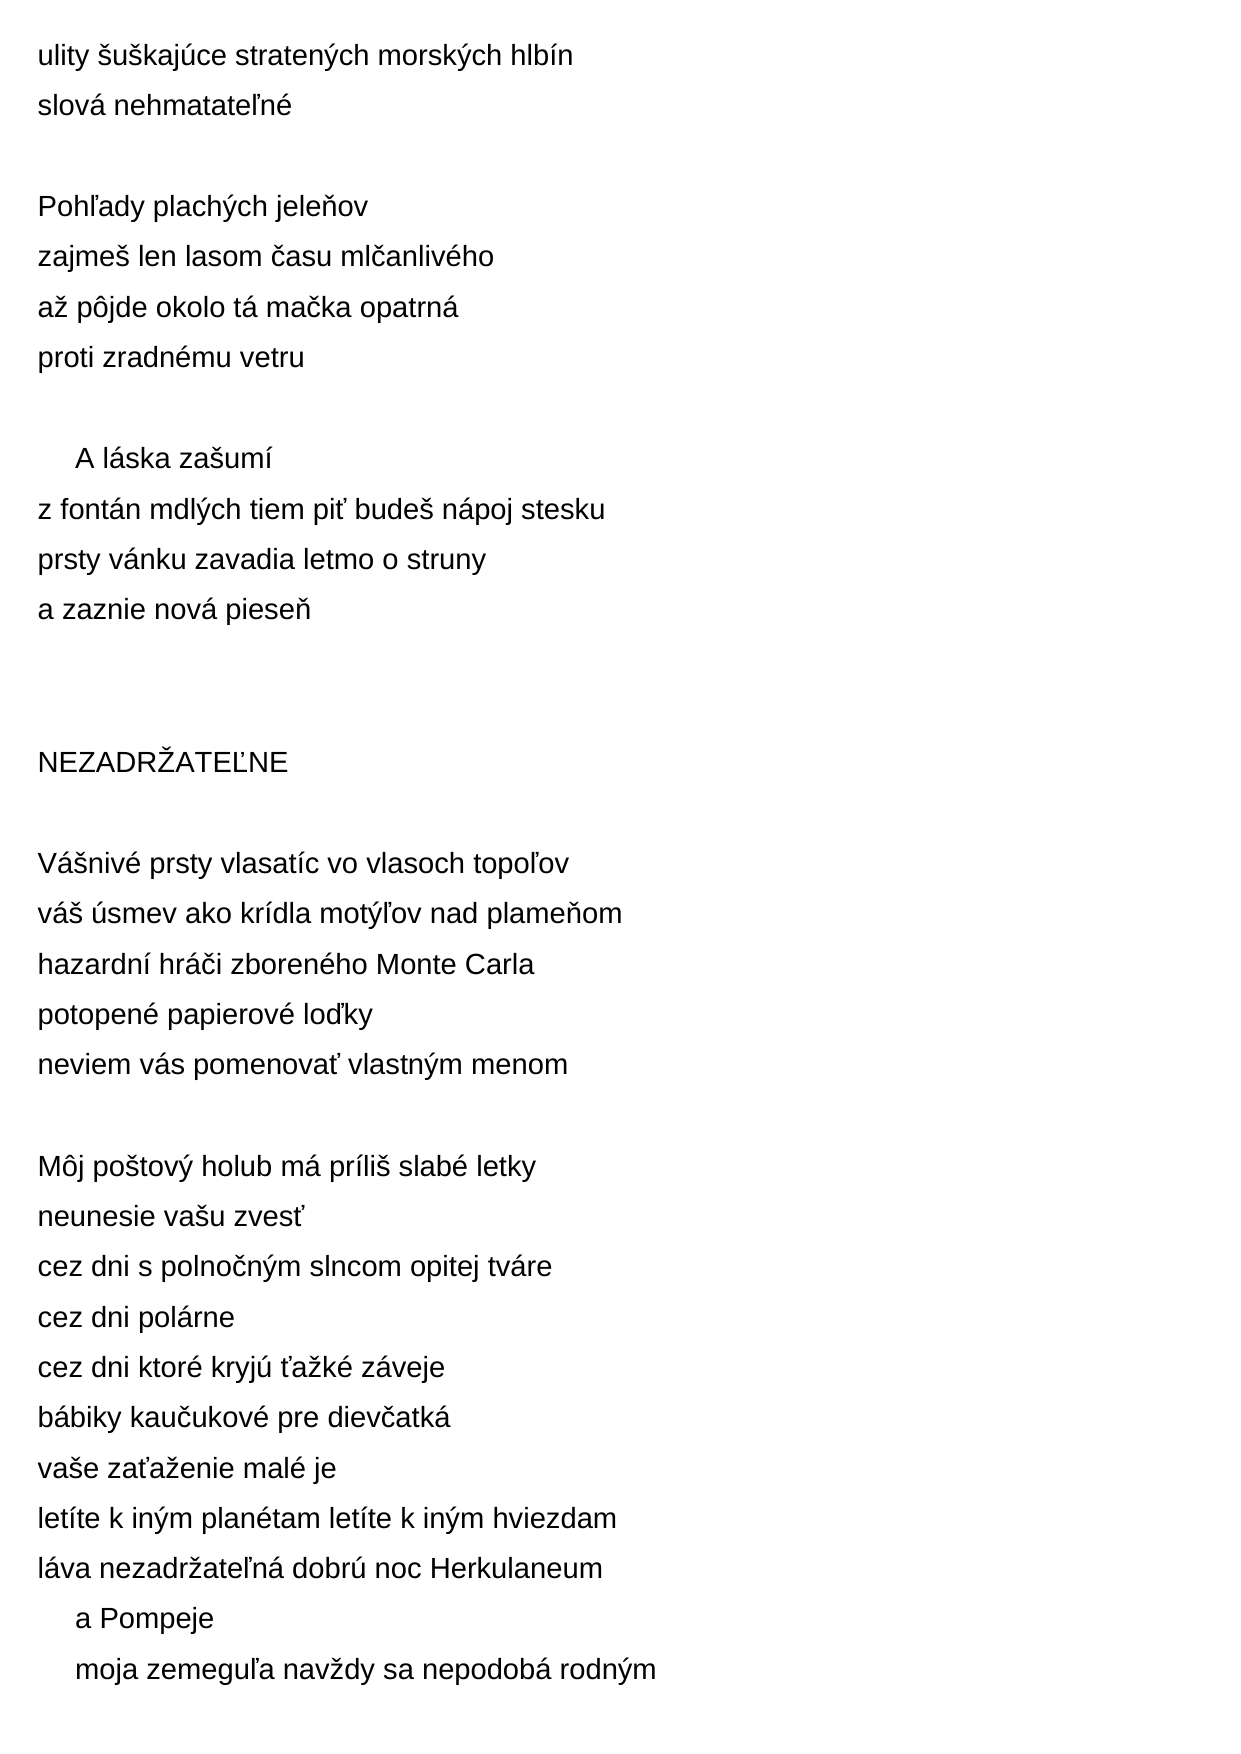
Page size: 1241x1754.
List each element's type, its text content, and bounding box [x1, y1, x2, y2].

subtitle NEZADRŽATEĽNE [37, 745, 1089, 778]
text Vášnivé prsty vlasatíc vo vlasoch topoľov [37, 846, 1089, 880]
text zajmeš len lasom času mlčanlivého [37, 239, 1089, 273]
text vaše zaťaženie malé je [37, 1451, 1089, 1484]
text neviem vás pomenovať vlastným menom [37, 1047, 1089, 1081]
text bábiky kaučukové pre dievčatká [37, 1400, 1089, 1434]
text a Pompeje [37, 1602, 1089, 1635]
text láva nezadržateľná dobrú noc Herkulaneum [37, 1551, 1089, 1585]
text ulity šuškajúce stratených morských hlbín [37, 37, 1089, 71]
text a zaznie nová pieseň [37, 592, 1089, 626]
text moja zemeguľa navždy sa nepodobá rodným [37, 1652, 1089, 1685]
text Môj poštový holub má príliš slabé letky [37, 1149, 1089, 1182]
text proti zradnému vetru [37, 340, 1089, 374]
text hazardní hráči zboreného Monte Carla [37, 947, 1089, 980]
text letíte k iným planétam letíte k iným hviezdam [37, 1501, 1089, 1534]
text až pôjde okolo tá mačka opatrná [37, 290, 1089, 323]
text slová nehmatateľné [37, 88, 1089, 121]
text váš úsmev ako krídla motýľov nad plameňom [37, 896, 1089, 930]
text z fontán mdlých tiem piť budeš nápoj stesku [37, 492, 1089, 525]
text Pohľady plachých jeleňov [37, 189, 1089, 223]
text neunesie vašu zvesť [37, 1199, 1089, 1233]
text cez dni s polnočným slncom opitej tváre [37, 1249, 1089, 1283]
text cez dni polárne [37, 1300, 1089, 1333]
text A láska zašumí [37, 441, 1089, 475]
text prsty vánku zavadia letmo o struny [37, 542, 1089, 576]
text potopené papierové loďky [37, 997, 1089, 1031]
text cez dni ktoré kryjú ťažké záveje [37, 1350, 1089, 1383]
